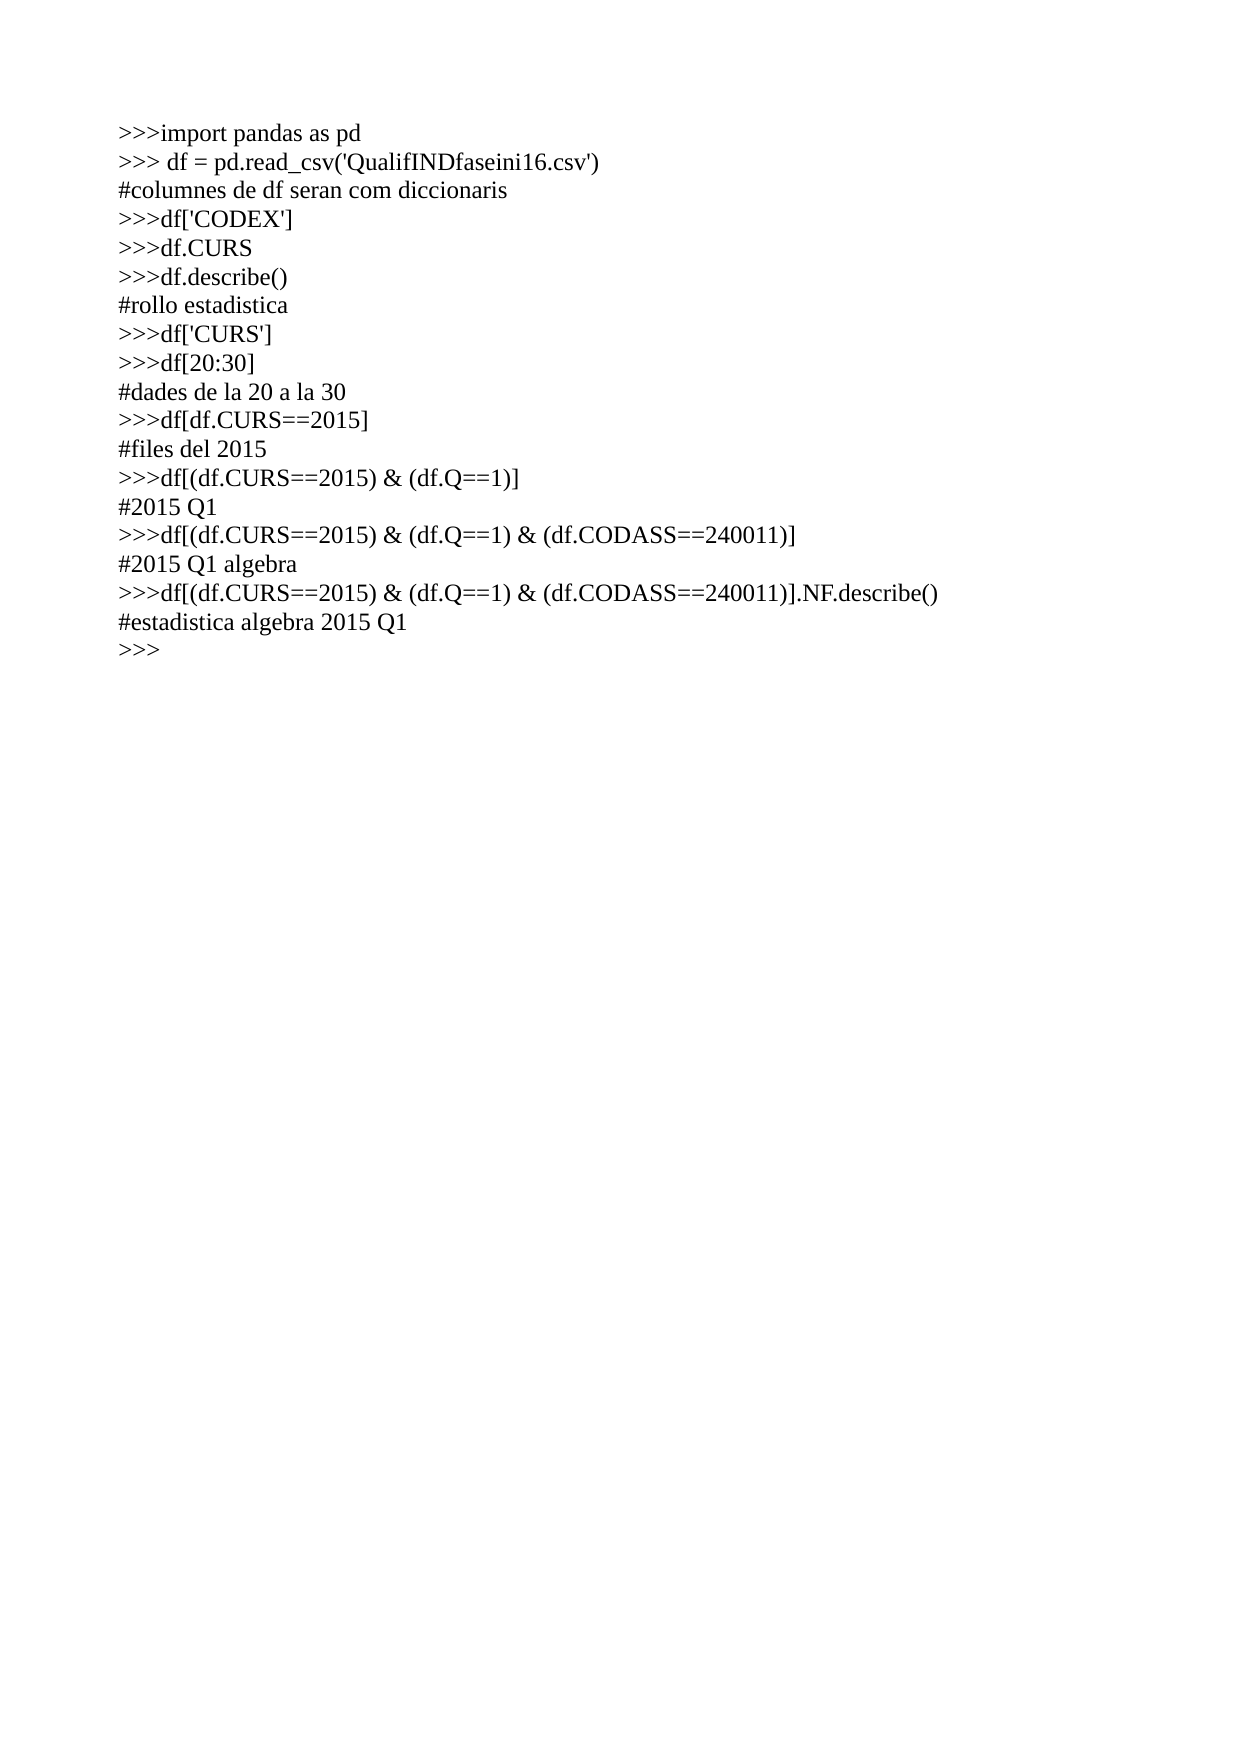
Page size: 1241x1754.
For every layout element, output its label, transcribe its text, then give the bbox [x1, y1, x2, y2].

text #files del 2015 [118, 434, 1122, 463]
text >>>df[(df.CURS==2015) & (df.Q==1)] [118, 463, 1122, 492]
text >>> df = pd.read_csv('QualifINDfaseini16.csv') [118, 147, 1122, 176]
text #2015 Q1 [118, 492, 1122, 521]
text >>>df['CURS'] [118, 319, 1122, 348]
text >>>df[df.CURS==2015] [118, 406, 1122, 434]
text #estadistica algebra 2015 Q1 [118, 607, 1122, 636]
text >>>df[(df.CURS==2015) & (df.Q==1) & (df.CODASS==240011)].NF.describe() [118, 578, 1122, 607]
text #columnes de df seran com diccionaris [118, 176, 1122, 204]
text #rollo estadistica [118, 291, 1122, 319]
text >>>df[20:30] [118, 348, 1122, 377]
text >>>df[(df.CURS==2015) & (df.Q==1) & (df.CODASS==240011)] [118, 521, 1122, 549]
text #dades de la 20 a la 30 [118, 377, 1122, 406]
text #2015 Q1 algebra [118, 549, 1122, 578]
text >>>import pandas as pd [118, 118, 1122, 147]
text >>>df['CODEX'] [118, 204, 1122, 233]
text >>> [118, 636, 1122, 664]
text >>>df.CURS [118, 233, 1122, 262]
text >>>df.describe() [118, 262, 1122, 291]
